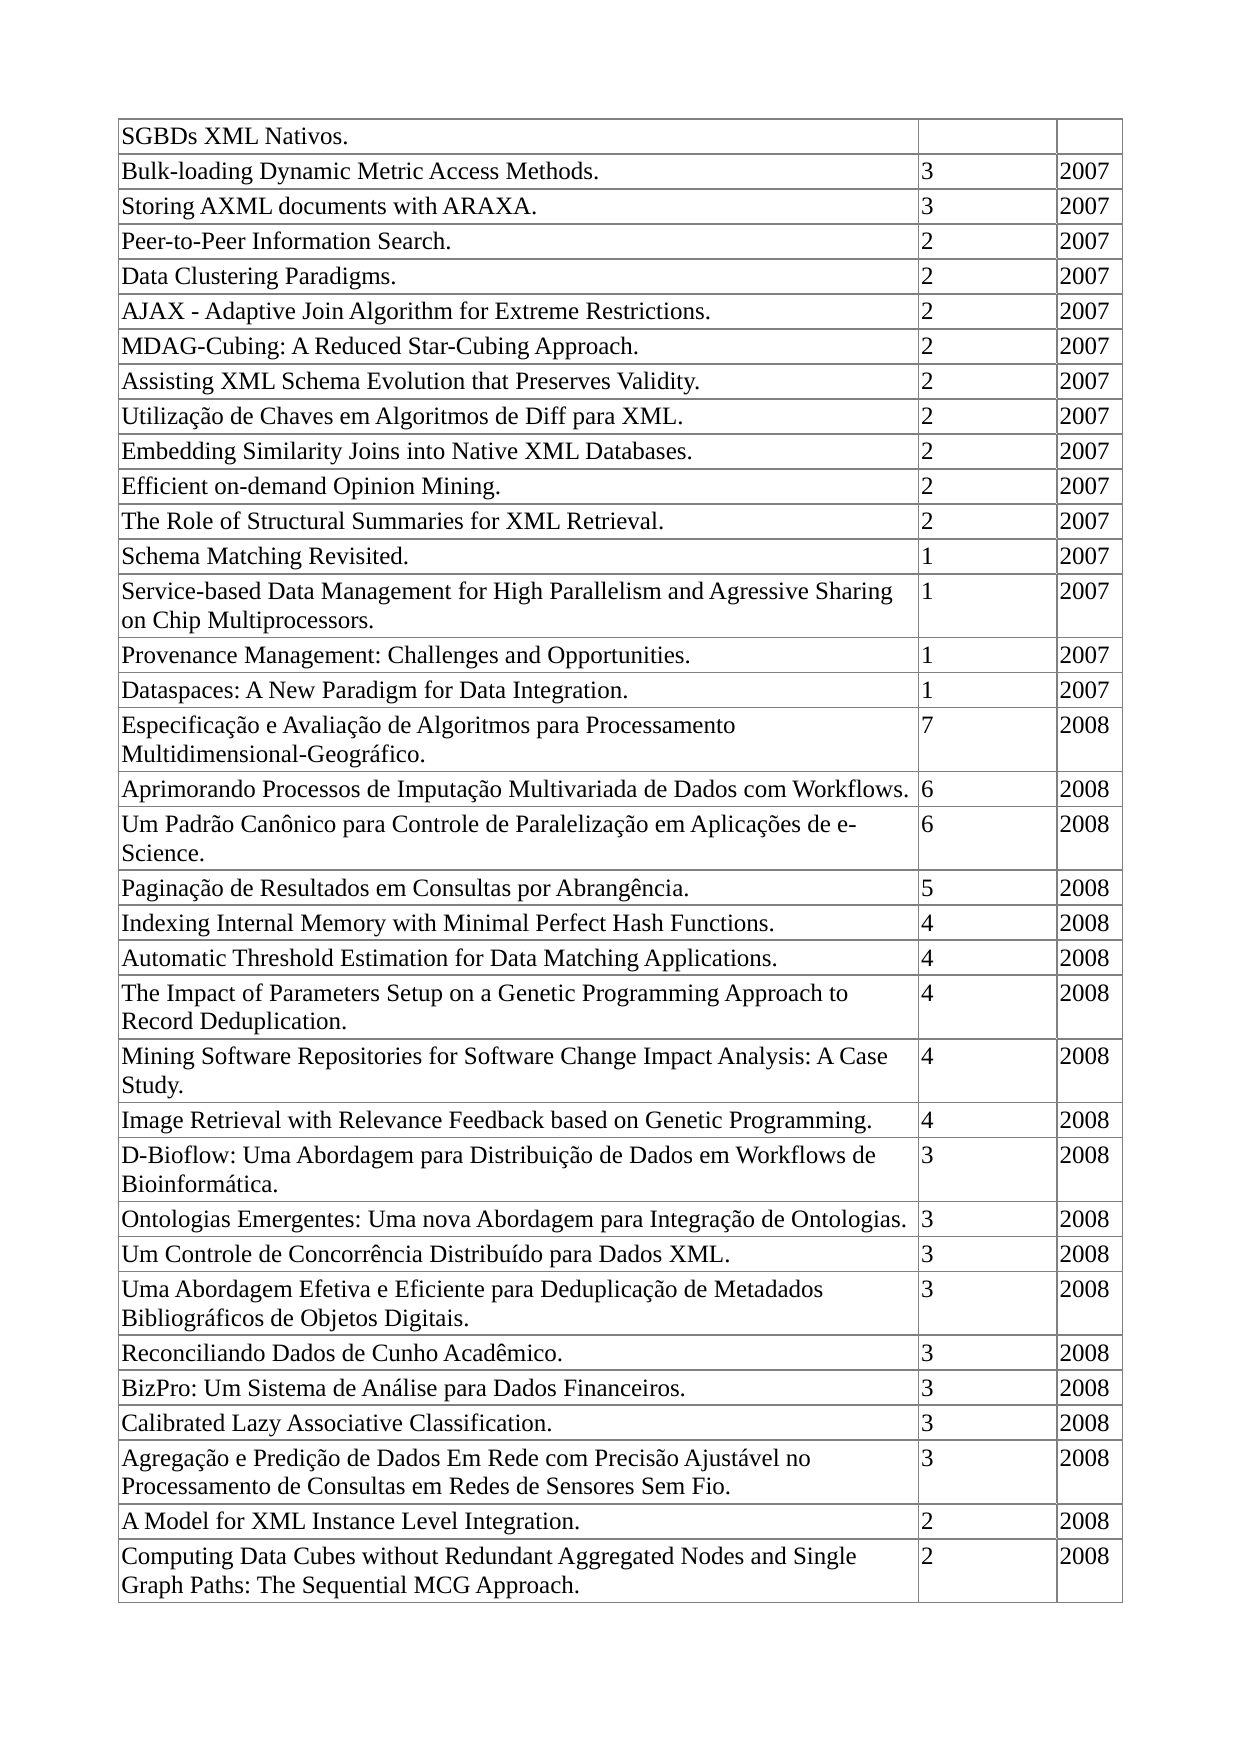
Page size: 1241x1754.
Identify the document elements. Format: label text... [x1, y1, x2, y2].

table_cell 2 [919, 295, 1056, 328]
table_cell 3 [919, 1441, 1056, 1503]
table_cell 2008 [1058, 941, 1122, 974]
table_cell 2 [919, 260, 1056, 293]
table_cell 2 [919, 365, 1056, 398]
table_cell 2008 [1058, 1237, 1122, 1271]
table_cell Automatic Threshold Estimation for Data Matching Applications. [119, 941, 918, 974]
table_cell 3 [919, 190, 1056, 223]
table_cell 2008 [1058, 1138, 1122, 1201]
table_cell 2 [919, 505, 1056, 538]
table_cell [919, 120, 1056, 153]
table_cell 2007 [1058, 673, 1122, 707]
table_cell 2008 [1058, 1371, 1122, 1404]
table_cell 3 [919, 1336, 1056, 1369]
table_cell 2008 [1058, 1336, 1122, 1369]
table_cell 1 [919, 673, 1056, 707]
table_cell MDAG-Cubing: A Reduced Star-Cubing Approach. [119, 330, 918, 363]
table_cell 4 [919, 1040, 1056, 1102]
table_cell 2008 [1058, 807, 1122, 869]
table_cell 4 [919, 976, 1056, 1038]
table_cell 2 [919, 400, 1056, 433]
table_cell 4 [919, 1103, 1056, 1137]
table_cell Paginação de Resultados em Consultas por Abrangência. [119, 871, 918, 904]
table_cell 2008 [1058, 708, 1122, 771]
table_cell 5 [919, 871, 1056, 904]
table_cell 3 [919, 1237, 1056, 1271]
table_cell AJAX - Adaptive Join Algorithm for Extreme Restrictions. [119, 295, 918, 328]
table_cell 2007 [1058, 225, 1122, 258]
table_cell Assisting XML Schema Evolution that Preserves Validity. [119, 365, 918, 398]
table_cell 2 [919, 470, 1056, 503]
table_cell Um Padrão Canônico para Controle de Paralelização em Aplicações de e-Science. [119, 807, 918, 869]
table_cell Um Controle de Concorrência Distribuído para Dados XML. [119, 1237, 918, 1271]
table_cell 2007 [1058, 190, 1122, 223]
table_cell 2008 [1058, 871, 1122, 904]
table_cell BizPro: Um Sistema de Análise para Dados Financeiros. [119, 1371, 918, 1404]
table_cell 2008 [1058, 1103, 1122, 1137]
table_cell 2008 [1058, 1441, 1122, 1503]
table_cell 2008 [1058, 1406, 1122, 1439]
table_cell Embedding Similarity Joins into Native XML Databases. [119, 435, 918, 468]
table_cell Provenance Management: Challenges and Opportunities. [119, 638, 918, 672]
table_cell 2007 [1058, 295, 1122, 328]
table_cell 3 [919, 1272, 1056, 1334]
table_cell Mining Software Repositories for Software Change Impact Analysis: A Case Study. [119, 1040, 918, 1102]
table_cell 2008 [1058, 1040, 1122, 1102]
table_cell 2007 [1058, 435, 1122, 468]
table_cell Peer-to-Peer Information Search. [119, 225, 918, 258]
table_cell 1 [919, 638, 1056, 672]
table_cell 2007 [1058, 540, 1122, 573]
table_cell 2007 [1058, 470, 1122, 503]
table_cell Utilização de Chaves em Algoritmos de Diff para XML. [119, 400, 918, 433]
table_cell 2 [919, 1540, 1056, 1602]
table_cell Image Retrieval with Relevance Feedback based on Genetic Programming. [119, 1103, 918, 1137]
table_cell 2007 [1058, 155, 1122, 188]
table_cell Agregação e Predição de Dados Em Rede com Precisão Ajustável no Processamento de Consultas em Redes de Sensores Sem Fio. [119, 1441, 918, 1503]
table_cell Reconciliando Dados de Cunho Acadêmico. [119, 1336, 918, 1369]
table_cell 3 [919, 1138, 1056, 1201]
table_cell 2008 [1058, 906, 1122, 939]
table_cell 4 [919, 941, 1056, 974]
table_cell 4 [919, 906, 1056, 939]
table_cell 2 [919, 330, 1056, 363]
table_cell 2 [919, 1505, 1056, 1538]
table_cell 2007 [1058, 505, 1122, 538]
table_cell 1 [919, 575, 1056, 637]
table_cell 2008 [1058, 1505, 1122, 1538]
table_cell 6 [919, 807, 1056, 869]
table_cell 2007 [1058, 260, 1122, 293]
table_cell 2 [919, 435, 1056, 468]
table_cell Bulk-loading Dynamic Metric Access Methods. [119, 155, 918, 188]
table_cell Efficient on-demand Opinion Mining. [119, 470, 918, 503]
table_cell 2007 [1058, 330, 1122, 363]
table_cell Service-based Data Management for High Parallelism and Agressive Sharing on Chip Multiprocessors. [119, 575, 918, 637]
table_cell The Role of Structural Summaries for XML Retrieval. [119, 505, 918, 538]
table_cell 2008 [1058, 1540, 1122, 1602]
table_cell 1 [919, 540, 1056, 573]
table_cell 2 [919, 225, 1056, 258]
table_cell 2008 [1058, 1202, 1122, 1236]
table_cell Schema Matching Revisited. [119, 540, 918, 573]
table_cell Computing Data Cubes without Redundant Aggregated Nodes and Single Graph Paths: The Sequential MCG Approach. [119, 1540, 918, 1602]
table_cell 3 [919, 1202, 1056, 1236]
table_cell Ontologias Emergentes: Uma nova Abordagem para Integração de Ontologias. [119, 1202, 918, 1236]
table_cell SGBDs XML Nativos. [119, 120, 918, 153]
table_cell 3 [919, 1371, 1056, 1404]
table_cell 2007 [1058, 400, 1122, 433]
table_cell 2007 [1058, 575, 1122, 637]
table_cell 3 [919, 155, 1056, 188]
table_cell Especificação e Avaliação de Algoritmos para Processamento Multidimensional-Geográfico. [119, 708, 918, 771]
table_cell 2008 [1058, 772, 1122, 806]
table_cell Data Clustering Paradigms. [119, 260, 918, 293]
table_cell The Impact of Parameters Setup on a Genetic Programming Approach to Record Deduplication. [119, 976, 918, 1038]
table_cell 2008 [1058, 1272, 1122, 1334]
table_cell Storing AXML documents with ARAXA. [119, 190, 918, 223]
table_cell 2008 [1058, 976, 1122, 1038]
table_cell 7 [919, 708, 1056, 771]
table_cell 2007 [1058, 638, 1122, 672]
table_cell Aprimorando Processos de Imputação Multivariada de Dados com Workflows. [119, 772, 918, 806]
table_cell 3 [919, 1406, 1056, 1439]
table_cell Uma Abordagem Efetiva e Eficiente para Deduplicação de Metadados Bibliográficos de Objetos Digitais. [119, 1272, 918, 1334]
table_cell A Model for XML Instance Level Integration. [119, 1505, 918, 1538]
table_cell Calibrated Lazy Associative Classification. [119, 1406, 918, 1439]
table_cell D-Bioflow: Uma Abordagem para Distribuição de Dados em Workflows de Bioinformática. [119, 1138, 918, 1201]
table_cell 2007 [1058, 365, 1122, 398]
table_cell [1058, 120, 1122, 153]
table_cell 6 [919, 772, 1056, 806]
table_cell Dataspaces: A New Paradigm for Data Integration. [119, 673, 918, 707]
table_cell Indexing Internal Memory with Minimal Perfect Hash Functions. [119, 906, 918, 939]
